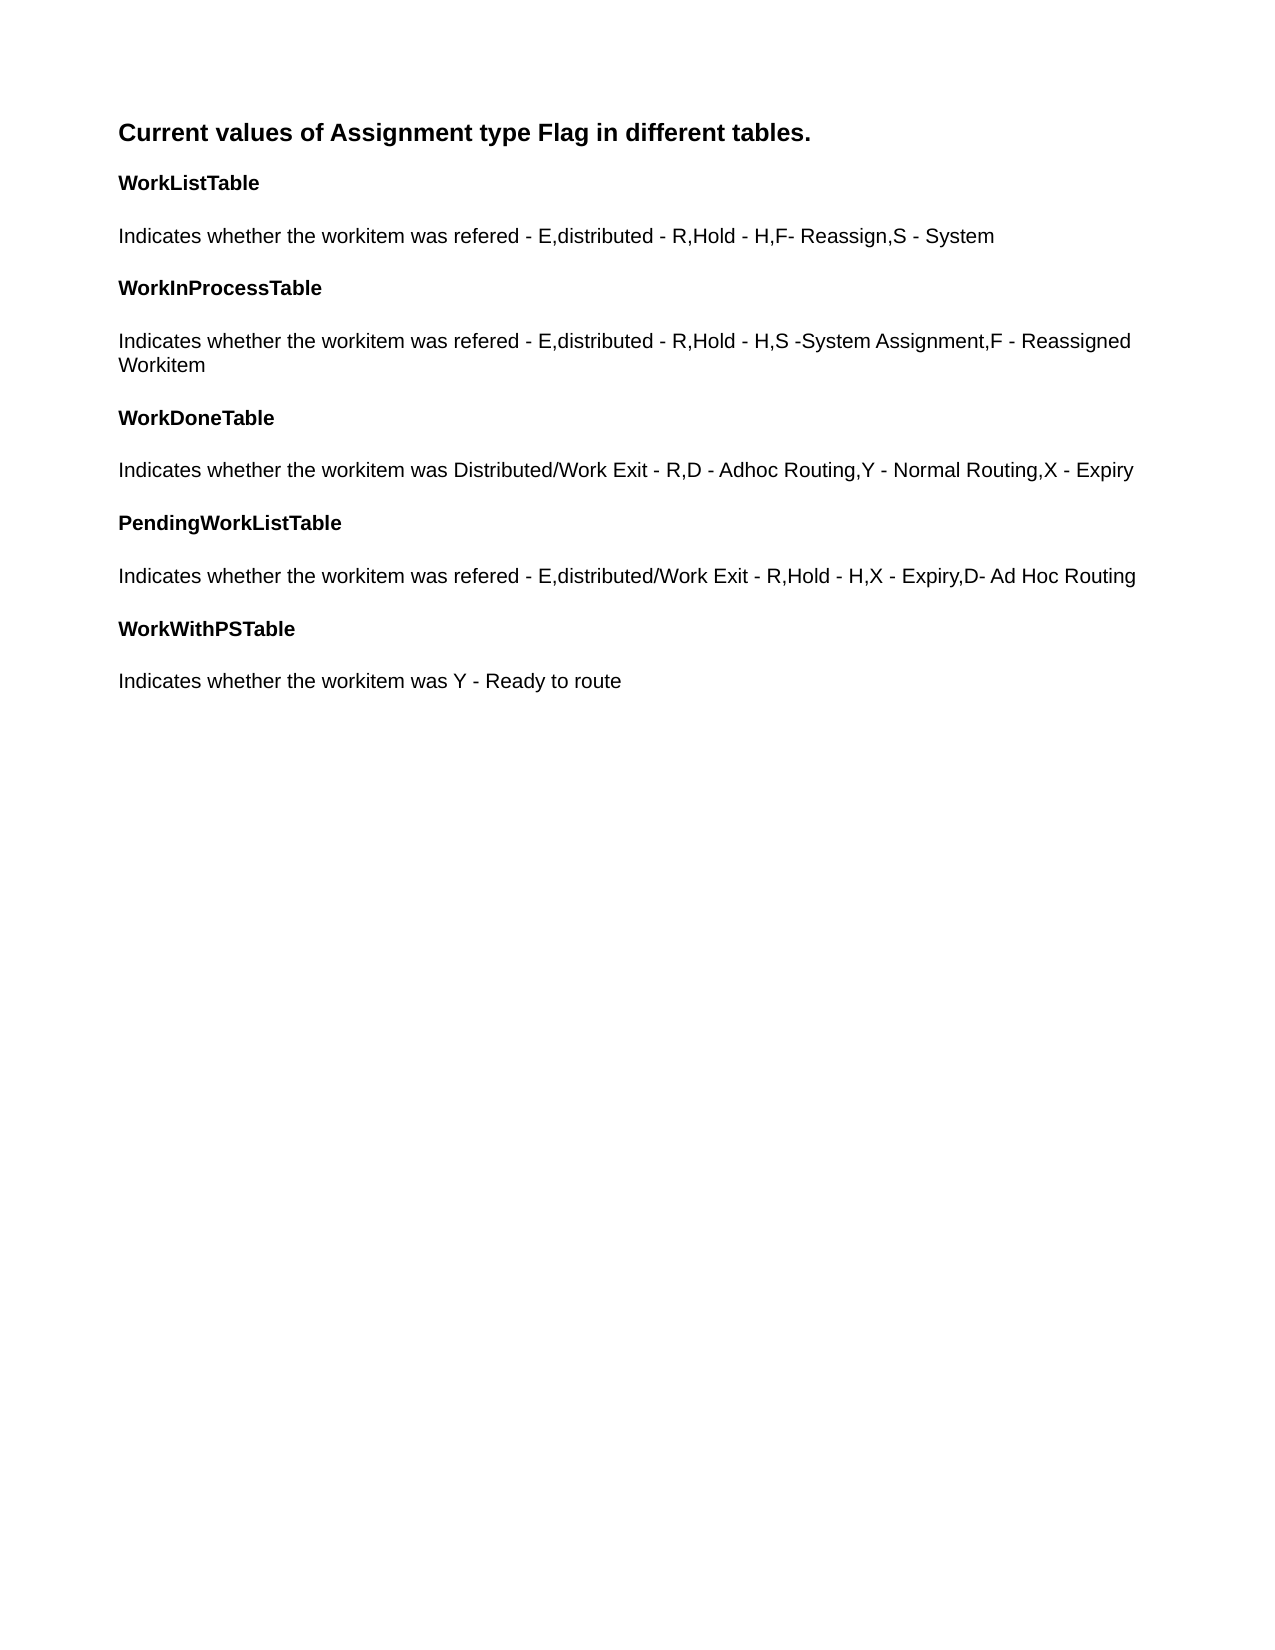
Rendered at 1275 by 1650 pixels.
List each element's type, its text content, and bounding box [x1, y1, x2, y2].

text Indicates whether the workitem was refered - E,distributed - R,Hold - H,S -System Assignment,F - Reassigned Workitem [118, 329, 1157, 377]
text WorkDoneTable [118, 406, 1157, 429]
text Current values of Assignment type Flag in different tables. [118, 118, 1157, 147]
text Indicates whether the workitem was refered - E,distributed - R,Hold - H,F- Reassign,S - System [118, 223, 1157, 247]
text PendingWorkListTable [118, 511, 1157, 535]
text Indicates whether the workitem was refered - E,distributed/Work Exit - R,Hold - H,X - Expiry,D- Ad Hoc Routing [118, 564, 1157, 588]
text Indicates whether the workitem was Y - Ready to route [118, 669, 1157, 693]
text WorkInProcessTable [118, 276, 1157, 300]
text WorkWithPSTable [118, 616, 1157, 640]
text WorkListTable [118, 171, 1157, 195]
text Indicates whether the workitem was Distributed/Work Exit - R,D - Adhoc Routing,Y - Normal Routing,X - Expiry [118, 458, 1157, 482]
